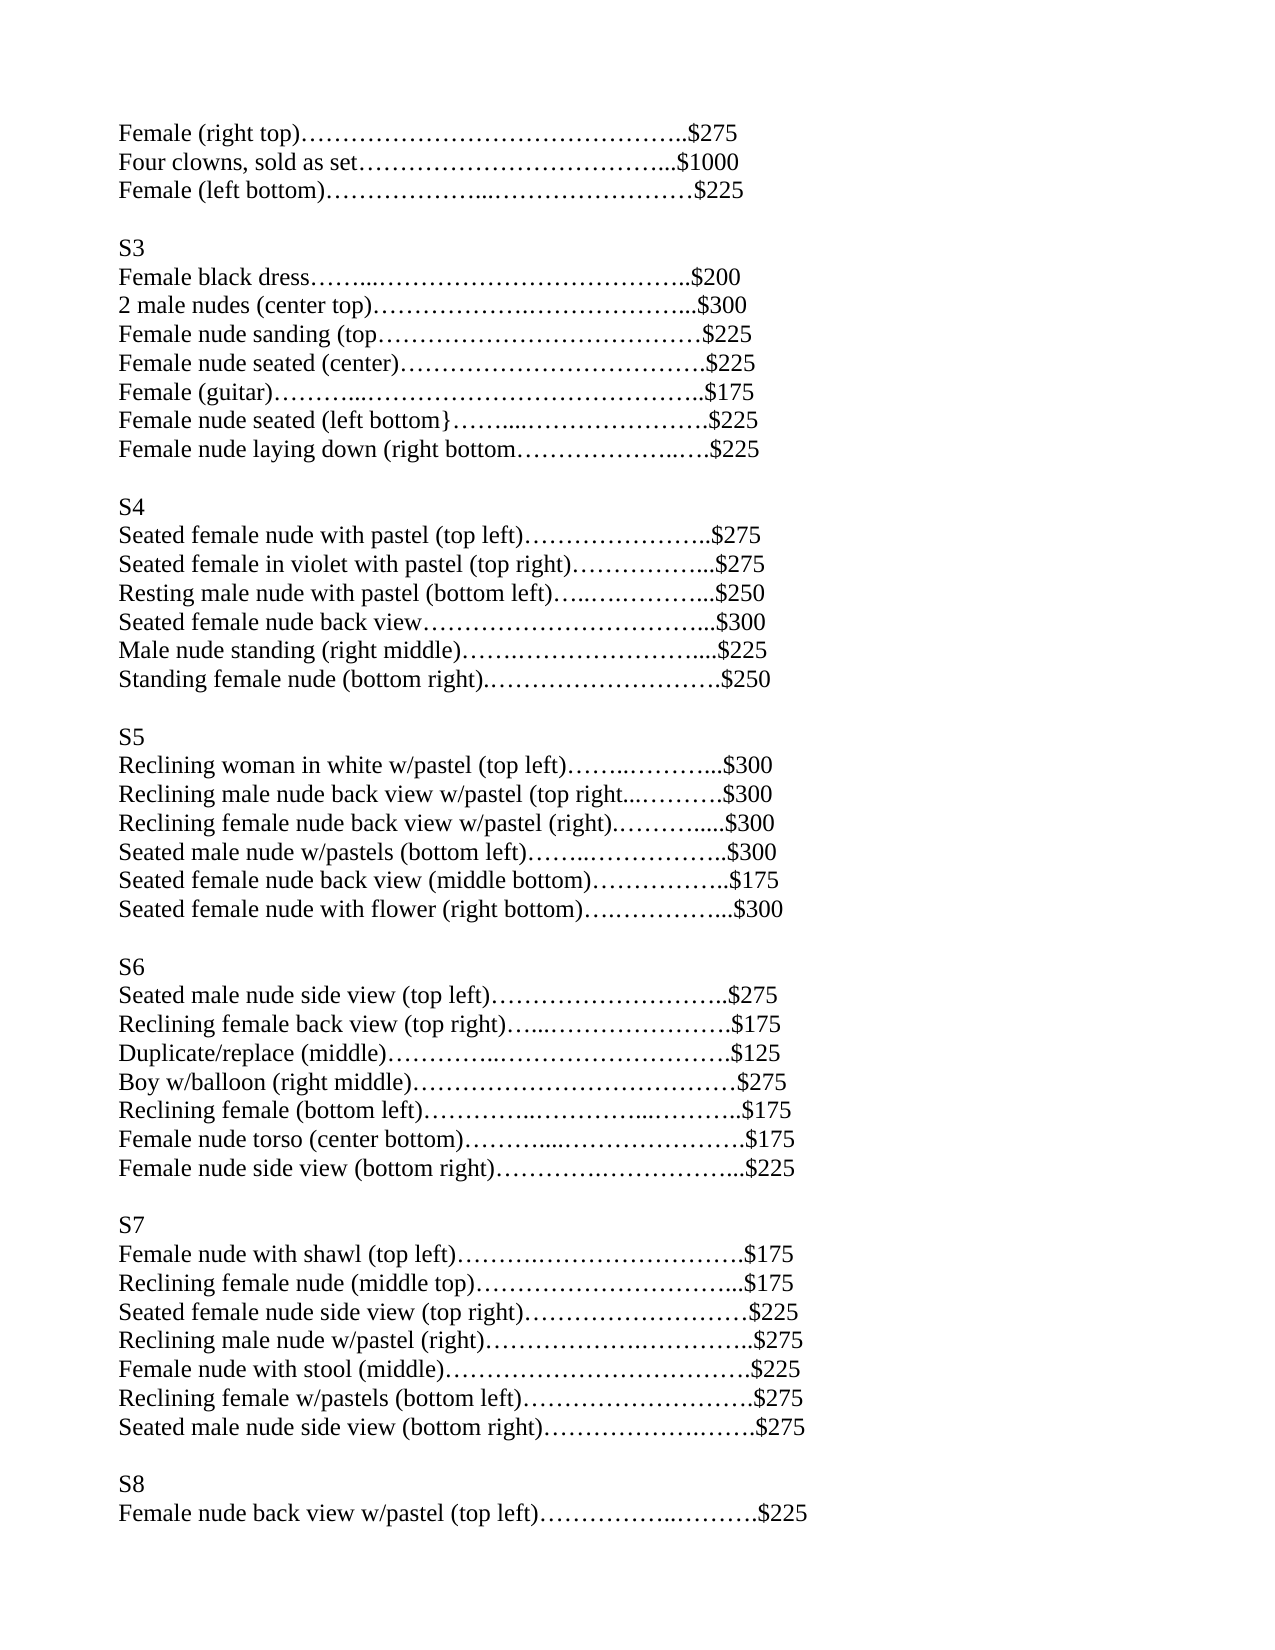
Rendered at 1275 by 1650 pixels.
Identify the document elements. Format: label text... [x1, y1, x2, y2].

text Reclining female w/pastels (bottom left)……………………….$275 [118, 1383, 1157, 1412]
text S5 [118, 722, 1157, 751]
text Duplicate/replace (middle)…………..……………………….$125 [118, 1038, 1157, 1067]
text Seated male nude w/pastels (bottom left)……..……………..$300 [118, 837, 1157, 866]
text Seated male nude side view (top left)………………………..$275 [118, 981, 1157, 1009]
text Seated female nude back view (middle bottom)……………..$175 [118, 866, 1157, 894]
text Female nude side view (bottom right)………….……………...$225 [118, 1153, 1157, 1182]
text Standing female nude (bottom right).……………………….$250 [118, 664, 1157, 693]
text S7 [118, 1211, 1157, 1239]
text Female nude laying down (right bottom………………..….$225 [118, 434, 1157, 463]
text Female nude torso (center bottom)………....………………….$175 [118, 1124, 1157, 1153]
text Reclining woman in white w/pastel (top left)……..………...$300 [118, 751, 1157, 779]
text S4 [118, 492, 1157, 521]
text Female (right top)………………………………………..$275 [118, 118, 1157, 147]
text Reclining male nude back view w/pastel (top right...……….$300 [118, 779, 1157, 808]
text S3 [118, 233, 1157, 262]
text S8 [118, 1469, 1157, 1498]
text Seated female nude back view……………………………...$300 [118, 607, 1157, 636]
text Reclining female nude back view w/pastel (right).……….....$300 [118, 808, 1157, 837]
text Female (guitar)………...…………………………………..$175 [118, 377, 1157, 406]
text Reclining female nude (middle top)…………………………...$175 [118, 1268, 1157, 1297]
text Resting male nude with pastel (bottom left)…..….………...$250 [118, 578, 1157, 607]
text Seated female nude side view (top right)………………………$225 [118, 1297, 1157, 1326]
text Male nude standing (right middle)…….…………………....$225 [118, 636, 1157, 664]
text 2 male nudes (center top)……………….………………...$300 [118, 291, 1157, 319]
text Reclining female (bottom left)…………..…………...………..$175 [118, 1096, 1157, 1124]
text Female nude seated (left bottom}……....………………….$225 [118, 406, 1157, 434]
text Female nude with stool (middle)……………………………….$225 [118, 1354, 1157, 1383]
text Female (left bottom)………………...……………………$225 [118, 176, 1157, 204]
text Female nude back view w/pastel (top left)……………..……….$225 [118, 1498, 1157, 1527]
text Reclining female back view (top right)…...………………….$175 [118, 1009, 1157, 1038]
text Four clowns, sold as set………………………………...$1000 [118, 147, 1157, 176]
text Boy w/balloon (right middle)…………………………………$275 [118, 1067, 1157, 1096]
text Seated female nude with pastel (top left)…………………..$275 [118, 521, 1157, 549]
text Female nude sanding (top…………………………………$225 [118, 319, 1157, 348]
text Seated female nude with flower (right bottom)….…………...$300 [118, 894, 1157, 923]
text Reclining male nude w/pastel (right)……………….…………..$275 [118, 1326, 1157, 1354]
text S6 [118, 952, 1157, 981]
text Female black dress……...………………………………..$200 [118, 262, 1157, 291]
text Seated male nude side view (bottom right)……………….…….$275 [118, 1412, 1157, 1441]
text Seated female in violet with pastel (top right)……………...$275 [118, 549, 1157, 578]
text Female nude with shawl (top left)……….…………………….$175 [118, 1239, 1157, 1268]
text Female nude seated (center)……………………………….$225 [118, 348, 1157, 377]
